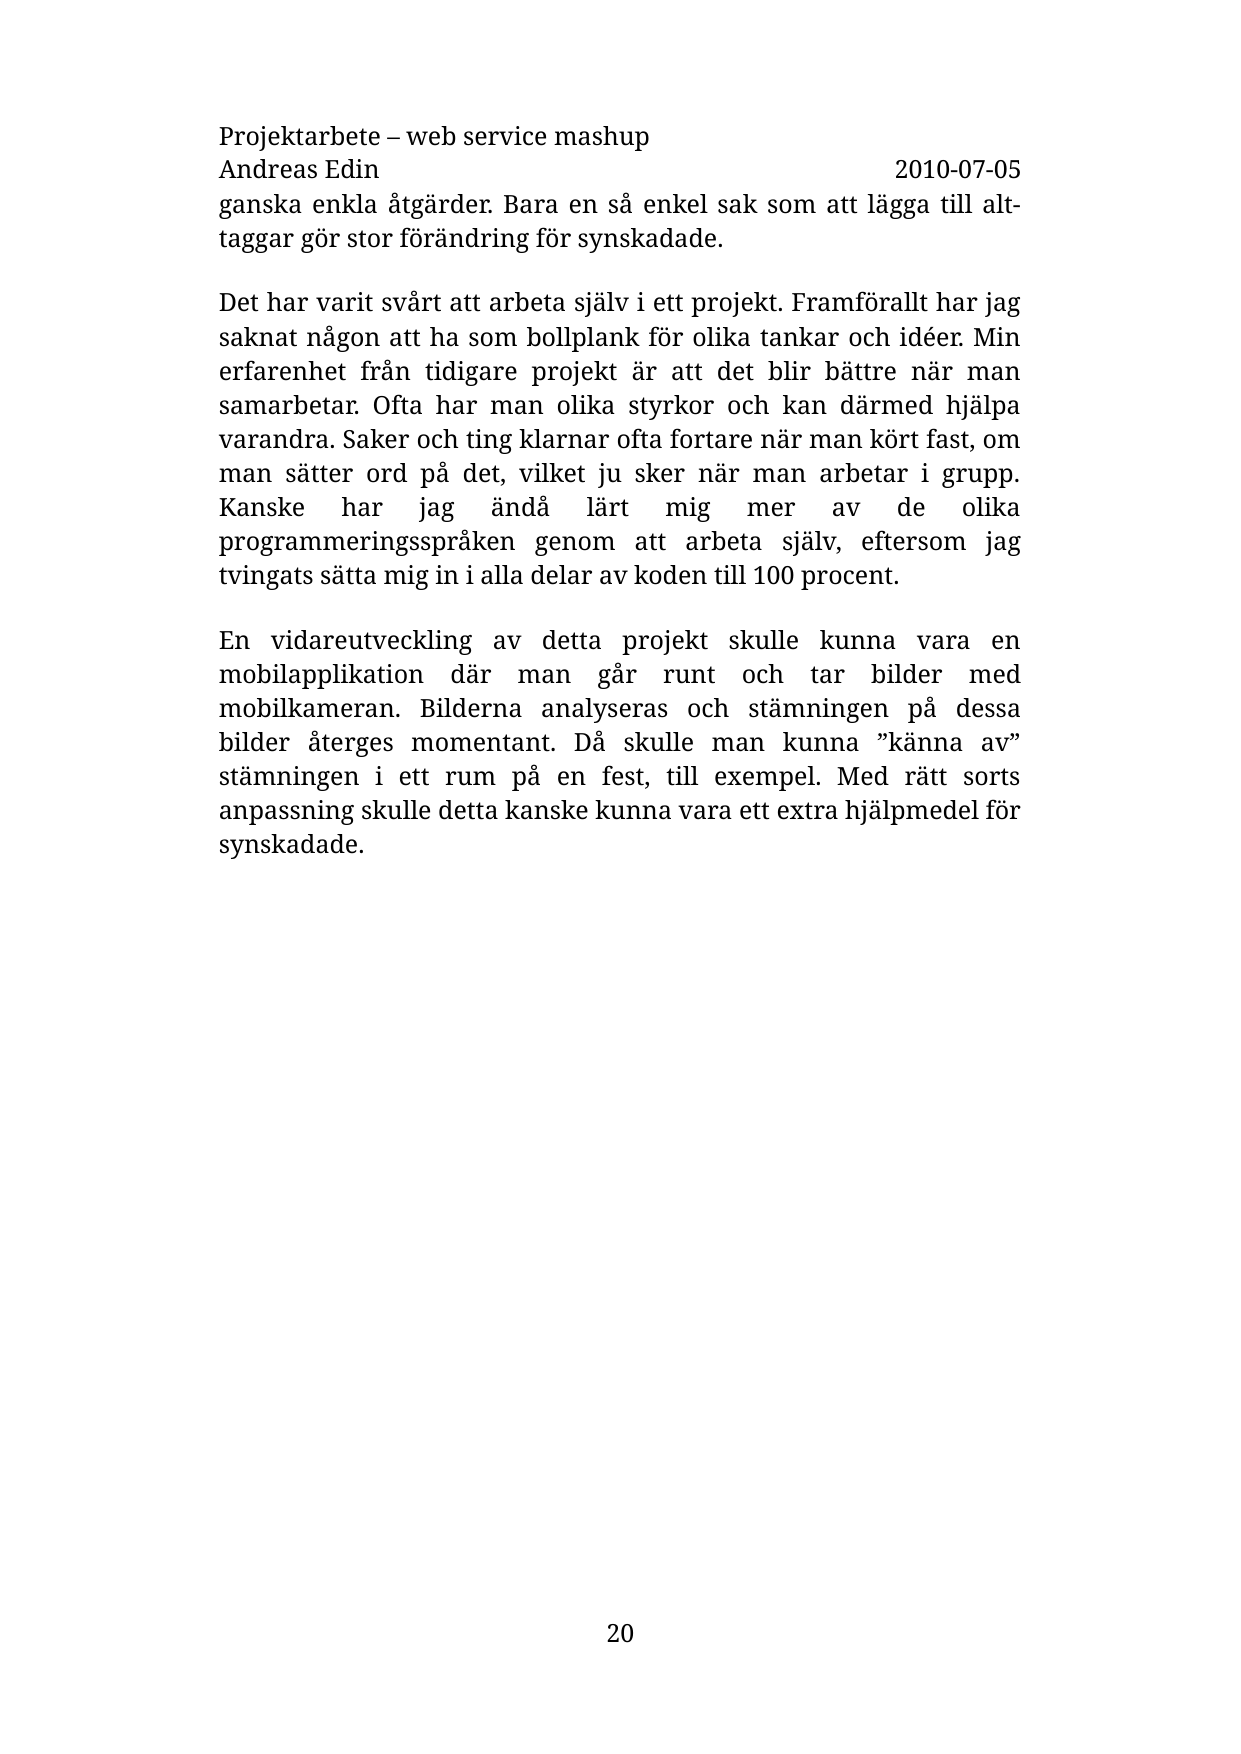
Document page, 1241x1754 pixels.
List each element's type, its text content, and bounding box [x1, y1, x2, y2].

text Det har varit svårt att arbeta själv i ett projekt. Framförallt har jag saknat någon att ha som bollplank för olika tankar och idéer. Min erfarenhet från tidigare projekt är att det blir bättre när man samarbetar. Ofta har man olika styrkor och kan därmed hjälpa varandra. Saker och ting klarnar ofta fortare när man kört fast, om man sätter ord på det, vilket ju sker när man arbetar i grupp. Kanske har jag ändå lärt mig mer av de olika programmeringsspråken genom att arbeta själv, eftersom jag tvingats sätta mig in i alla delar av koden till 100 procent. [218, 285, 1022, 592]
text ganska enkla åtgärder. Bara en så enkel sak som att lägga till alt-taggar gör stor förändring för synskadade. [218, 186, 1022, 254]
text En vidareutveckling av detta projekt skulle kunna vara en mobilapplikation där man går runt och tar bilder med mobilkameran. Bilderna analyseras och stämningen på dessa bilder återges momentant. Då skulle man kunna ”känna av” stämningen i ett rum på en fest, till exempel. Med rätt sorts anpassning skulle detta kanske kunna vara ett extra hjälpmedel för synskadade. [218, 622, 1022, 861]
